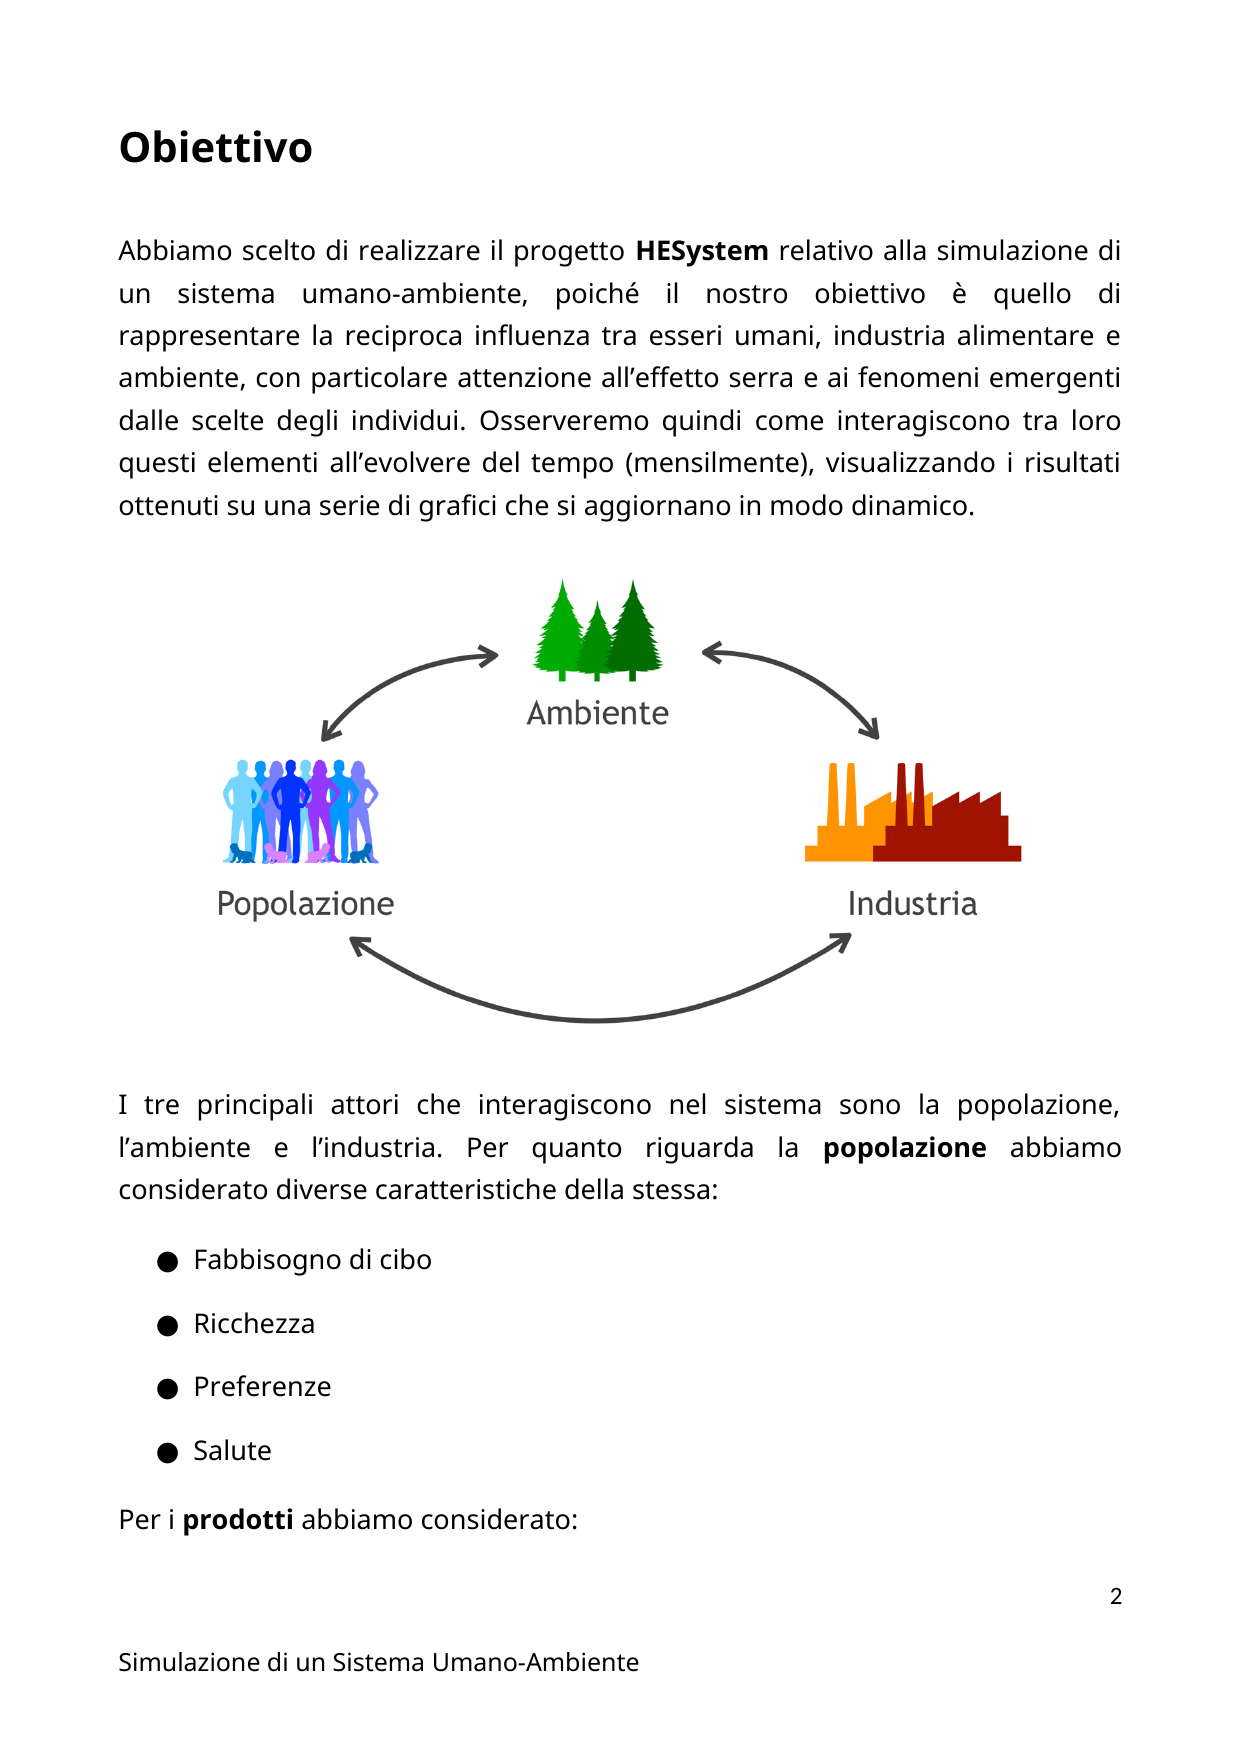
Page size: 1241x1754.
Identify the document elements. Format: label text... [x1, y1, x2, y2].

list Ricchezza [156, 1293, 1122, 1348]
picture [206, 570, 1034, 1039]
text Per i prodotti abbiamo considerato: [118, 1501, 1122, 1537]
text I tre principali attori che interagiscono nel sistema sono la popolazione, l’ambiente e l’industria. Per quanto riguarda la popolazione abbiamo considerato diverse caratteristiche della stessa: [118, 1086, 1122, 1207]
list Fabbisogno di cibo [156, 1229, 1122, 1285]
text Abbiamo scelto di realizzare il progetto HESystem relativo alla simulazione di un sistema umano-ambiente, poiché il nostro obiettivo è quello di rappresentare la reciproca influenza tra esseri umani, industria alimentare e ambiente, con particolare attenzione all’effetto serra e ai fenomeni emergenti dalle scelte degli individui. Osserveremo quindi come interagiscono tra loro questi elementi all’evolvere del tempo (mensilmente), visualizzando i risultati ottenuti su una serie di grafici che si aggiornano in modo dinamico. [118, 232, 1122, 523]
list Salute [156, 1421, 1122, 1476]
list Preferenze [156, 1357, 1122, 1412]
text Obiettivo [118, 118, 1122, 175]
